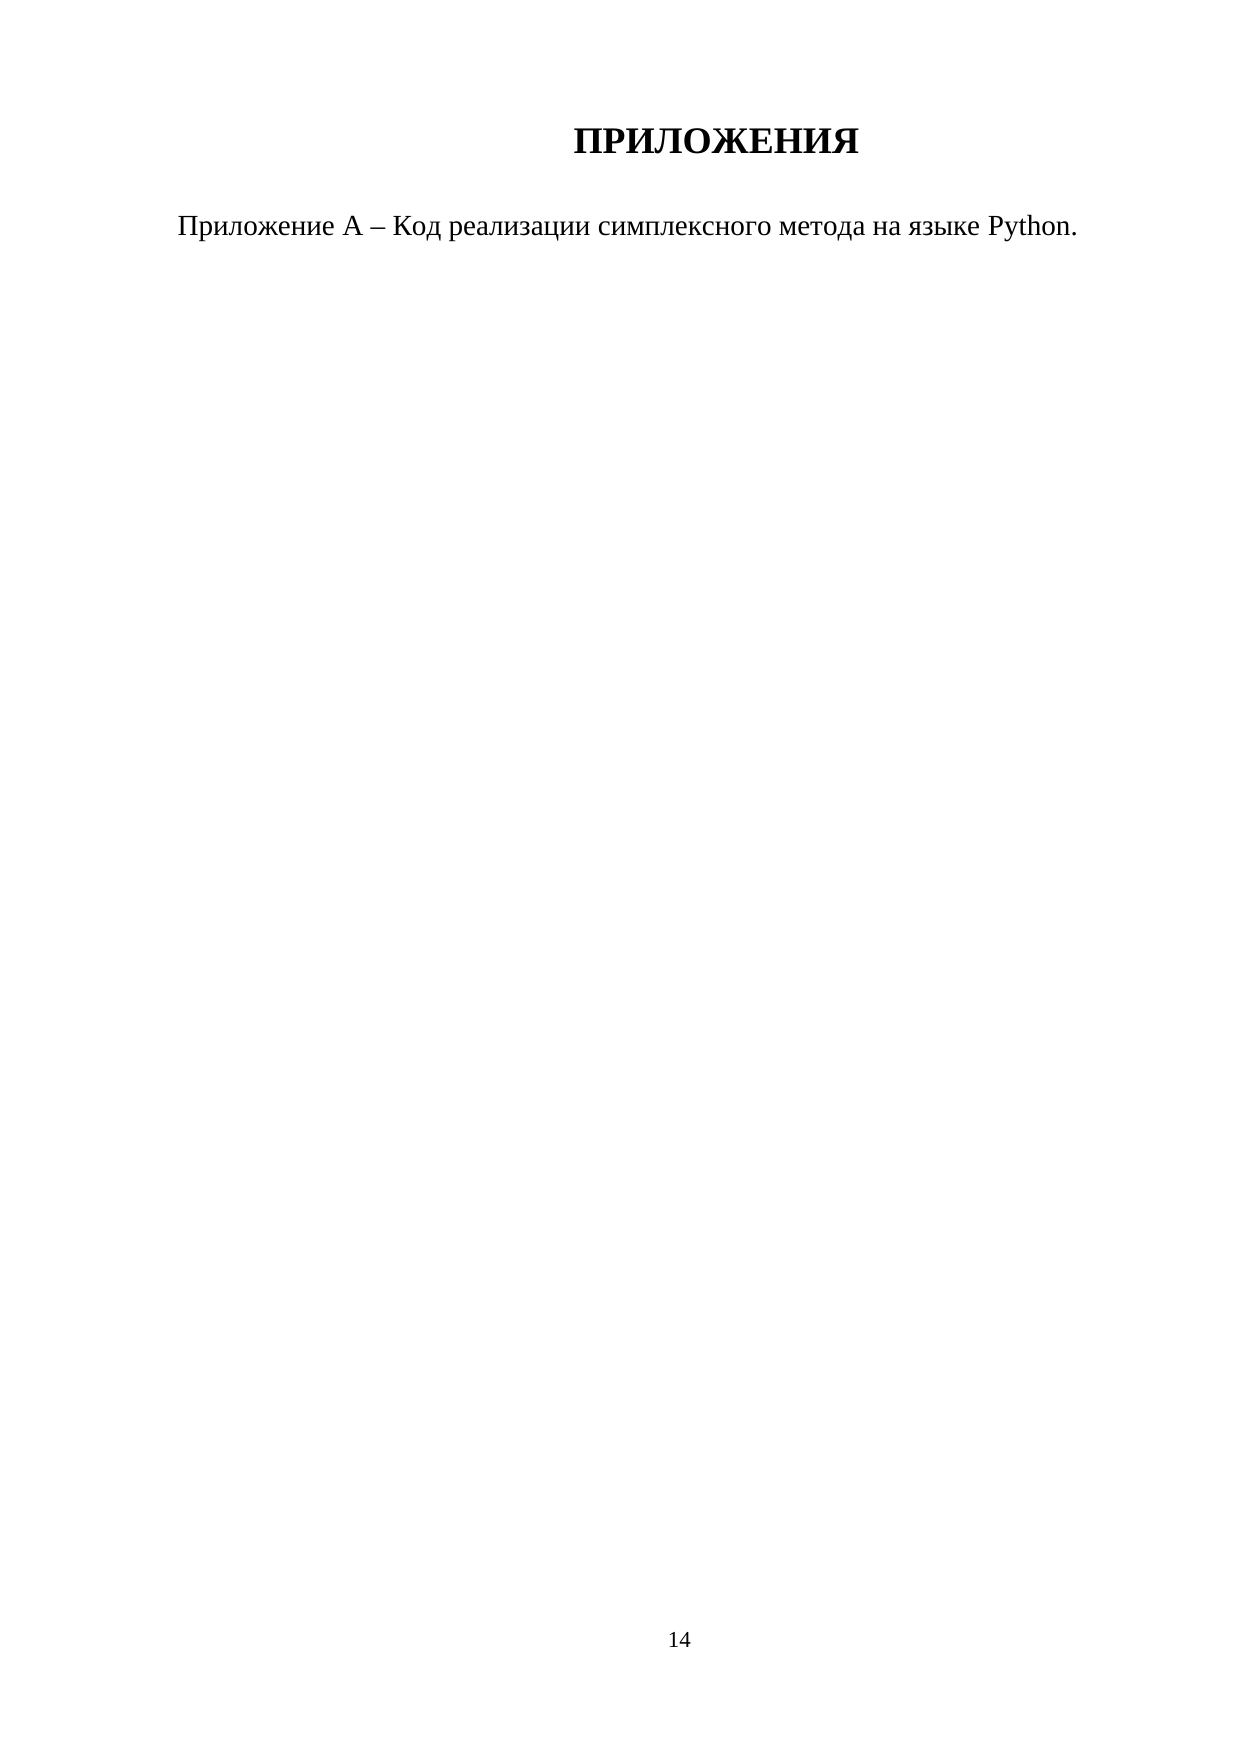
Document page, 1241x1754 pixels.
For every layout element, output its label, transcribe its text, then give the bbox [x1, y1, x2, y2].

subtitle ПРИЛОЖЕНИЯ [177, 118, 1181, 161]
text Приложение А – Код реализации симплексного метода на языке Python. [177, 208, 1181, 241]
